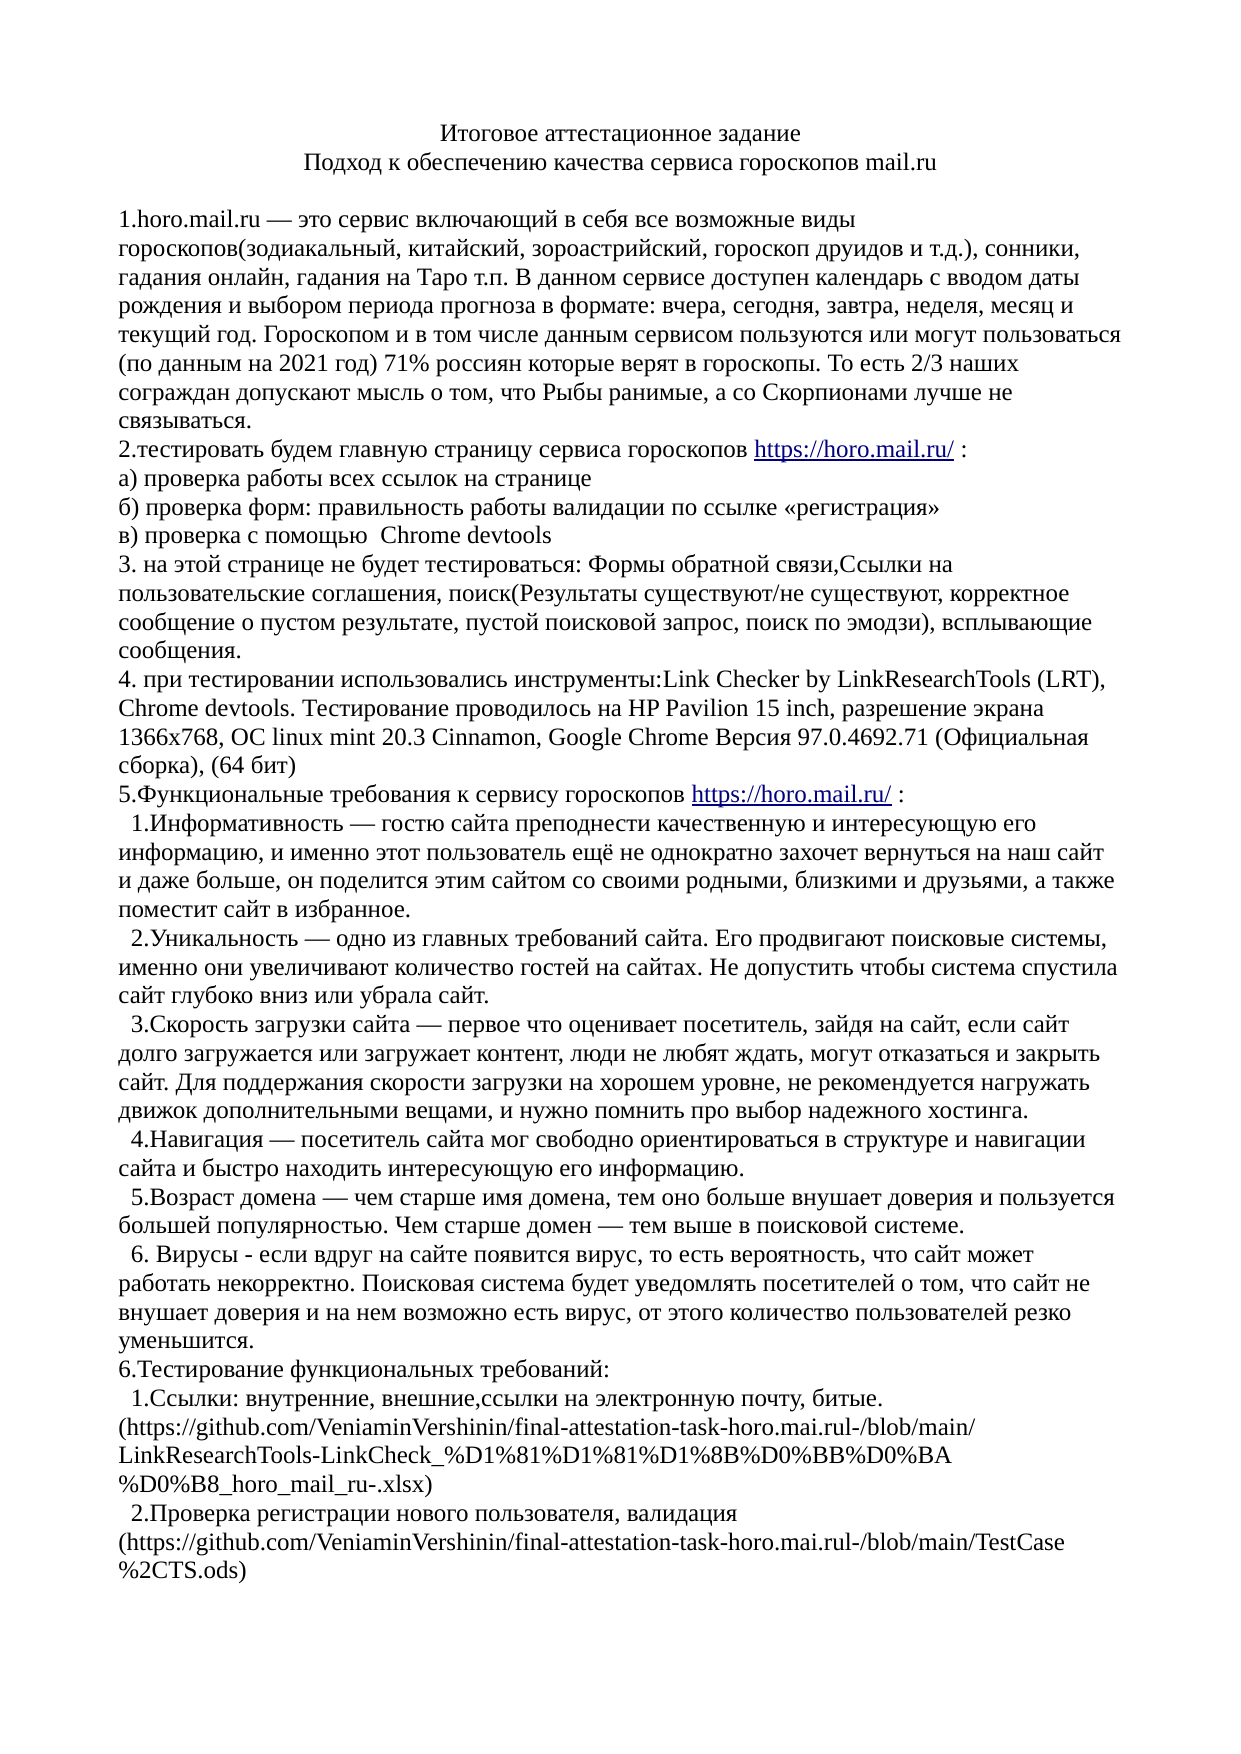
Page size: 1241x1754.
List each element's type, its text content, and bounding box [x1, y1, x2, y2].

text 2.Уникальность — одно из главных требований сайта. Его продвигают поисковые системы, именно они увеличивают количество гостей на сайтах. Не допустить чтобы система спустила сайт глубоко вниз или убрала сайт. [118, 923, 1122, 1009]
text 1.horo.mail.ru — это сервис включающий в себя все возможные виды гороскопов(зодиакальный, китайский, зороастрийский, гороскоп друидов и т.д.), сонники, гадания онлайн, гадания на Таро т.п. В данном сервисе доступен календарь с вводом даты рождения и выбором периода прогноза в формате: вчера, сегодня, завтра, неделя, месяц и текущий год. Гороскопом и в том числе данным сервисом пользуются или могут пользоваться (по данным на 2021 год) 71% россиян которые верят в гороскопы. То есть 2/3 наших сограждан допускают мысль о том, что Рыбы ранимые, а со Скорпионами лучше не связываться. [118, 204, 1122, 434]
text 5.Возраст домена — чем старше имя домена, тем оно больше внушает доверия и пользуется большей популярностью. Чем старше домен — тем выше в поисковой системе. [118, 1182, 1122, 1239]
text 1.Информативность — гостю сайта преподнести качественную и интересующую его информацию, и именно этот пользователь ещё не однократно захочет вернуться на наш сайт и даже больше, он поделится этим сайтом со своими родными, близкими и друзьями, а также поместит сайт в избранное. [118, 808, 1122, 923]
text в) проверка с помощью Chrome devtools [118, 521, 1122, 549]
text 5.Функциональные требования к сервису гороскопов https://horo.mail.ru/ : [118, 779, 1122, 808]
text 4.Навигация — посетитель сайта мог свободно ориентироваться в структуре и навигации сайта и быстро находить интересующую его информацию. [118, 1124, 1122, 1182]
text 3.Скорость загрузки сайта — первое что оценивает посетитель, зайдя на сайт, если сайт долго загружается или загружает контент, люди не любят ждать, могут отказаться и закрыть сайт. Для поддержания скорости загрузки на хорошем уровне, не рекомендуется нагружать движок дополнительными вещами, и нужно помнить про выбор надежного хостинга. [118, 1009, 1122, 1124]
text Итоговое аттестационное задание [118, 118, 1122, 147]
text 6.Тестирование функциональных требований: [118, 1354, 1122, 1383]
text 3. на этой странице не будет тестироваться: Формы обратной связи,Ссылки на пользовательские соглашения, поиск(Результаты существуют/не существуют, корректное сообщение о пустом результате, пустой поисковой запрос, поиск по эмодзи), всплывающие сообщения. [118, 549, 1122, 664]
text 6. Вирусы - если вдруг на сайте появится вирус, то есть вероятность, что сайт может работать некорректно. Поисковая система будет уведомлять посетителей о том, что сайт не внушает доверия и на нем возможно есть вирус, от этого количество пользователей резко уменьшится. [118, 1239, 1122, 1354]
text 2.тестировать будем главную страницу сервиса гороскопов https://horo.mail.ru/ : [118, 434, 1122, 463]
text 2.Проверка регистрации нового пользователя, валидация (https://github.com/VeniaminVershinin/final-attestation-task-horo.mai.rul-/blob/main/TestCase%2CTS.ods) [118, 1498, 1122, 1584]
text 1.Ссылки: внутренние, внешние,ссылки на электронную почту, битые. (https://github.com/VeniaminVershinin/final-attestation-task-horo.mai.rul-/blob/main/LinkResearchTools-LinkCheck_%D1%81%D1%81%D1%8B%D0%BB%D0%BA%D0%B8_horo_mail_ru-.xlsx) [118, 1383, 1122, 1498]
text 4. при тестировании использовались инструменты:Link Checker by LinkResearchTools (LRT), Chrome devtools. Тестирование проводилось на HP Pavilion 15 inch, разрешение экрана 1366х768, ОС linux mint 20.3 Cinnamon, Google Chrome Версия 97.0.4692.71 (Официальная сборка), (64 бит) [118, 664, 1122, 779]
text б) проверка форм: правильность работы валидации по ссылке «регистрация» [118, 492, 1122, 521]
text а) проверка работы всех ссылок на странице [118, 463, 1122, 492]
text Подход к обеспечению качества сервиса гороскопов mail.ru [118, 147, 1122, 176]
